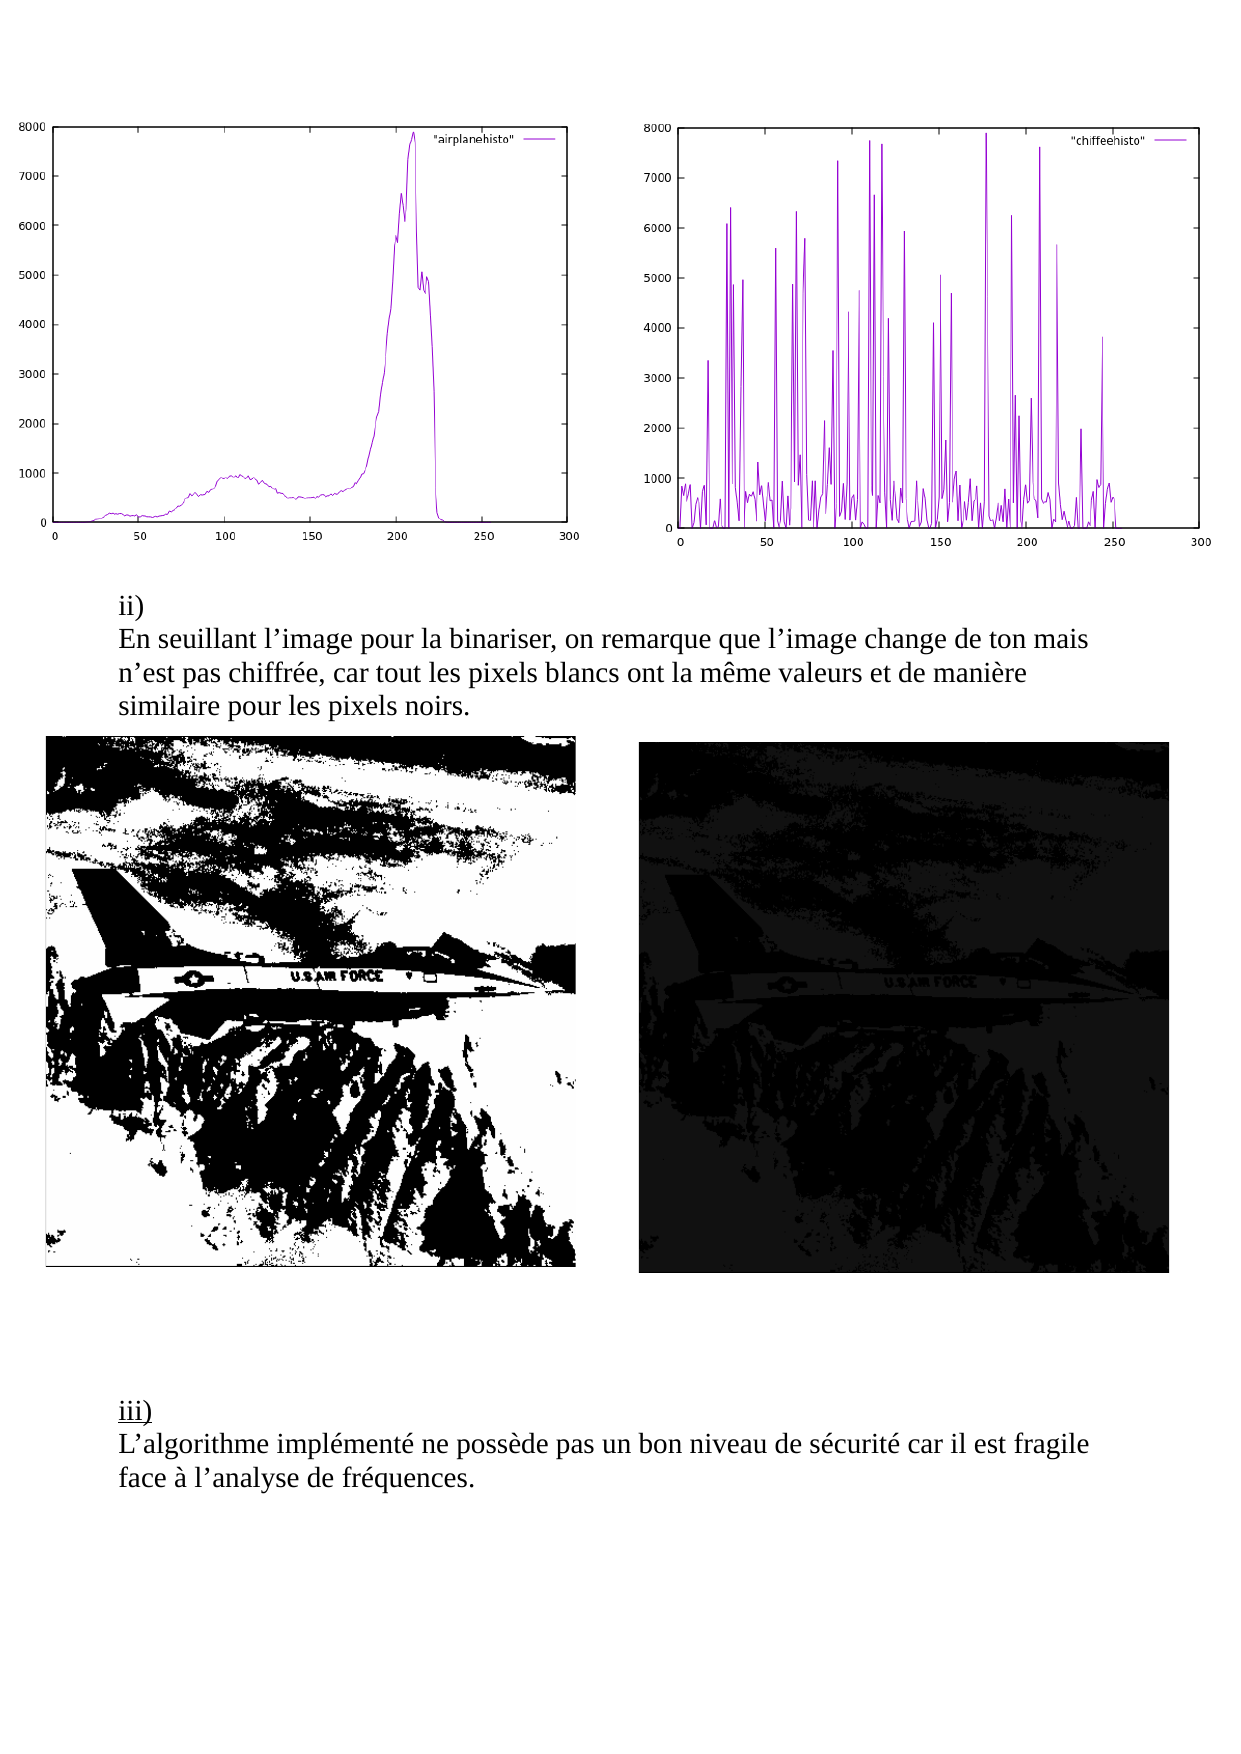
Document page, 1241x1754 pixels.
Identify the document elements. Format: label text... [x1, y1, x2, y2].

text En seuillant l’image pour la binariser, on remarque que l’image change de ton mais n’est pas chiffrée, car tout les pixels blancs ont la même valeurs et de manière similaire pour les pixels noirs. [118, 621, 1122, 722]
picture [45, 736, 576, 1267]
text L’algorithme implémenté ne possède pas un bon niveau de sécurité car il est fragile face à l’analyse de fréquences. [118, 1426, 1122, 1493]
picture [4, 112, 586, 549]
picture [629, 113, 1218, 555]
text iii) [118, 1393, 1122, 1426]
picture [638, 742, 1170, 1273]
text ii) [118, 588, 1122, 621]
